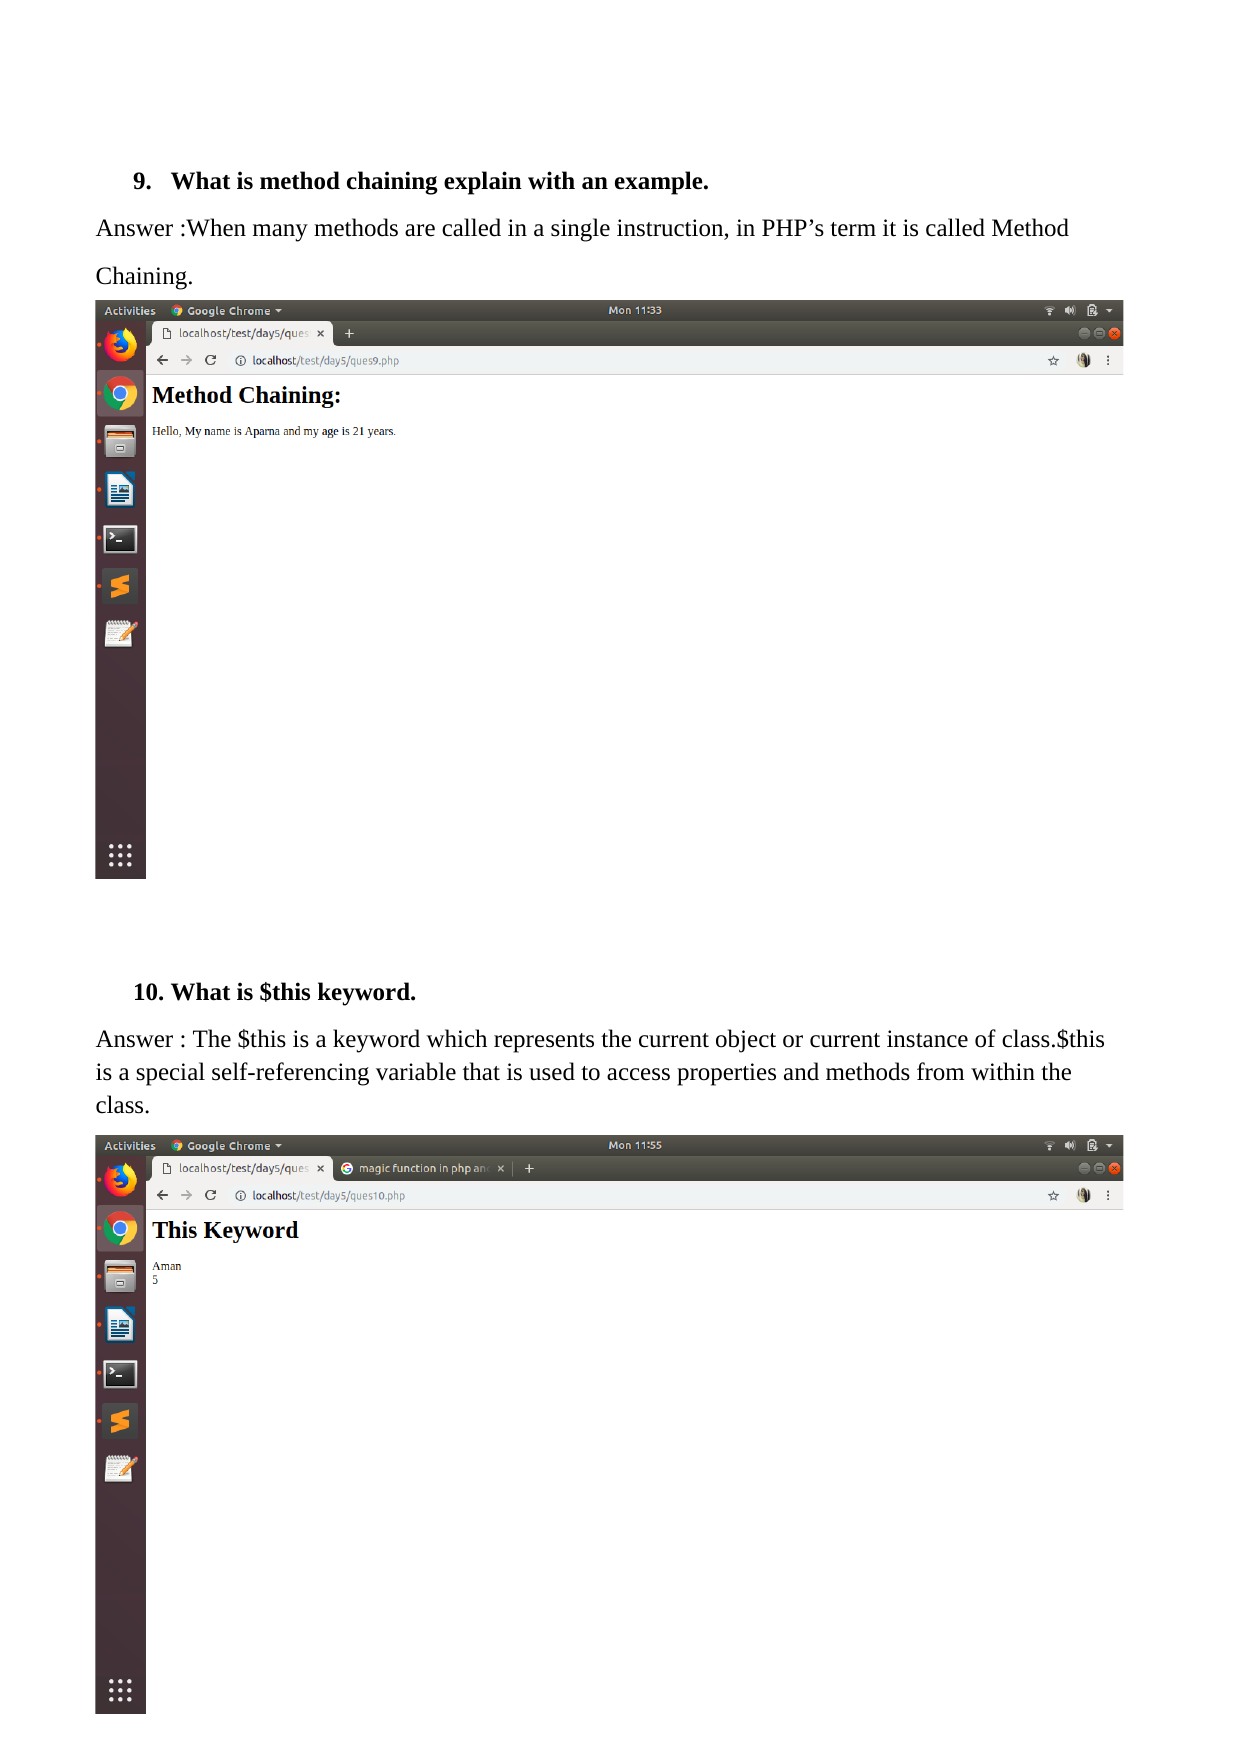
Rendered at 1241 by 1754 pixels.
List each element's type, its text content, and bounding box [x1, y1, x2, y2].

text Answer : The $this is a keyword which represents the current object or current instance of class.$this is a special self-referencing variable that is used to access properties and methods from within the class. [95, 1024, 1123, 1119]
list What is method chaining explain with an example. [133, 166, 1123, 194]
picture [95, 300, 1124, 879]
list What is $this keyword. [133, 977, 1123, 1005]
text Answer :When many methods are called in a single instruction, in PHP’s term it is called Method [95, 213, 1123, 242]
text Chaining. [95, 261, 1123, 290]
picture [95, 1135, 1124, 1714]
